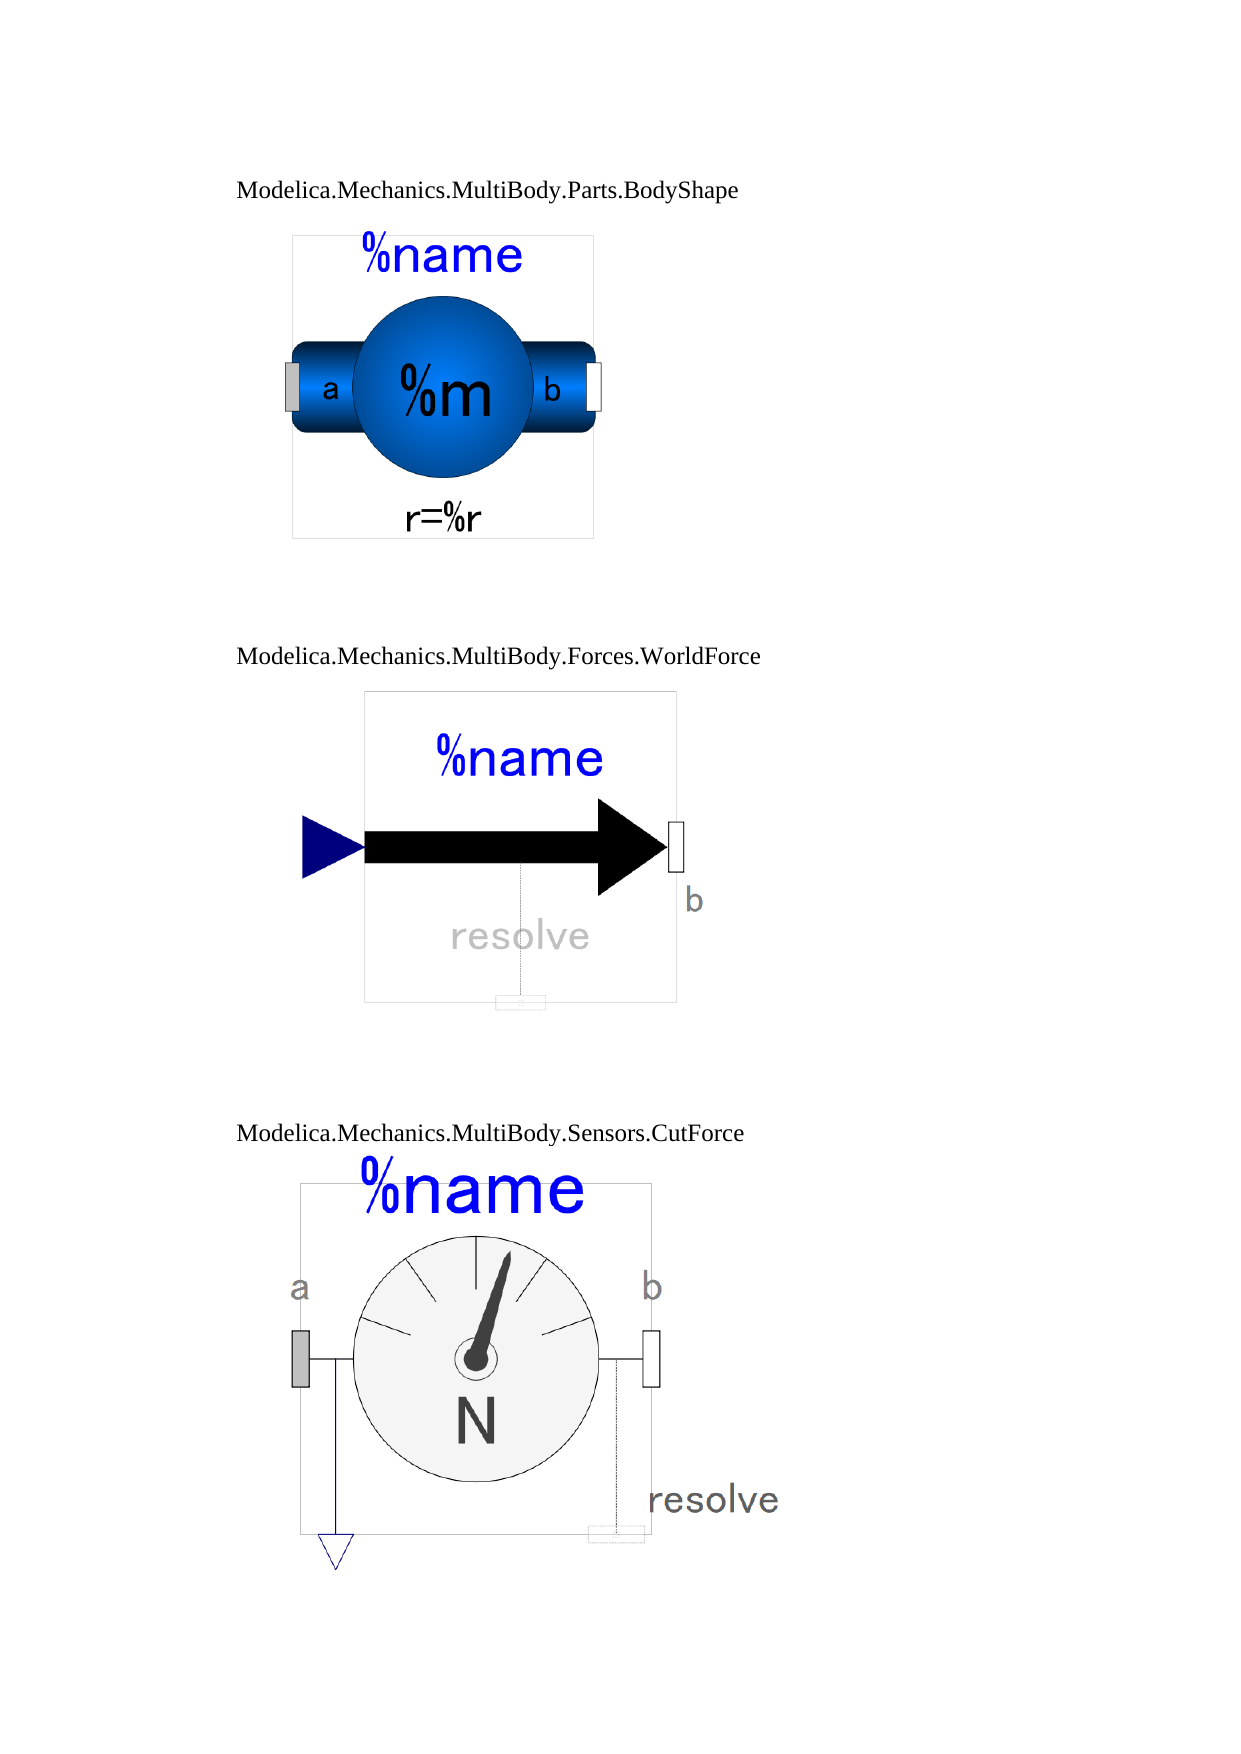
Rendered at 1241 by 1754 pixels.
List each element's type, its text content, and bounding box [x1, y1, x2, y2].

text Modelica.Mechanics.MultiBody.Parts.BodyShape [236, 176, 1122, 204]
picture [279, 670, 733, 1032]
text Modelica.Mechanics.MultiBody.Sensors.CutForce [236, 1118, 1122, 1147]
picture [271, 1146, 787, 1581]
picture [266, 221, 617, 556]
text Modelica.Mechanics.MultiBody.Forces.WorldForce [236, 641, 1122, 670]
